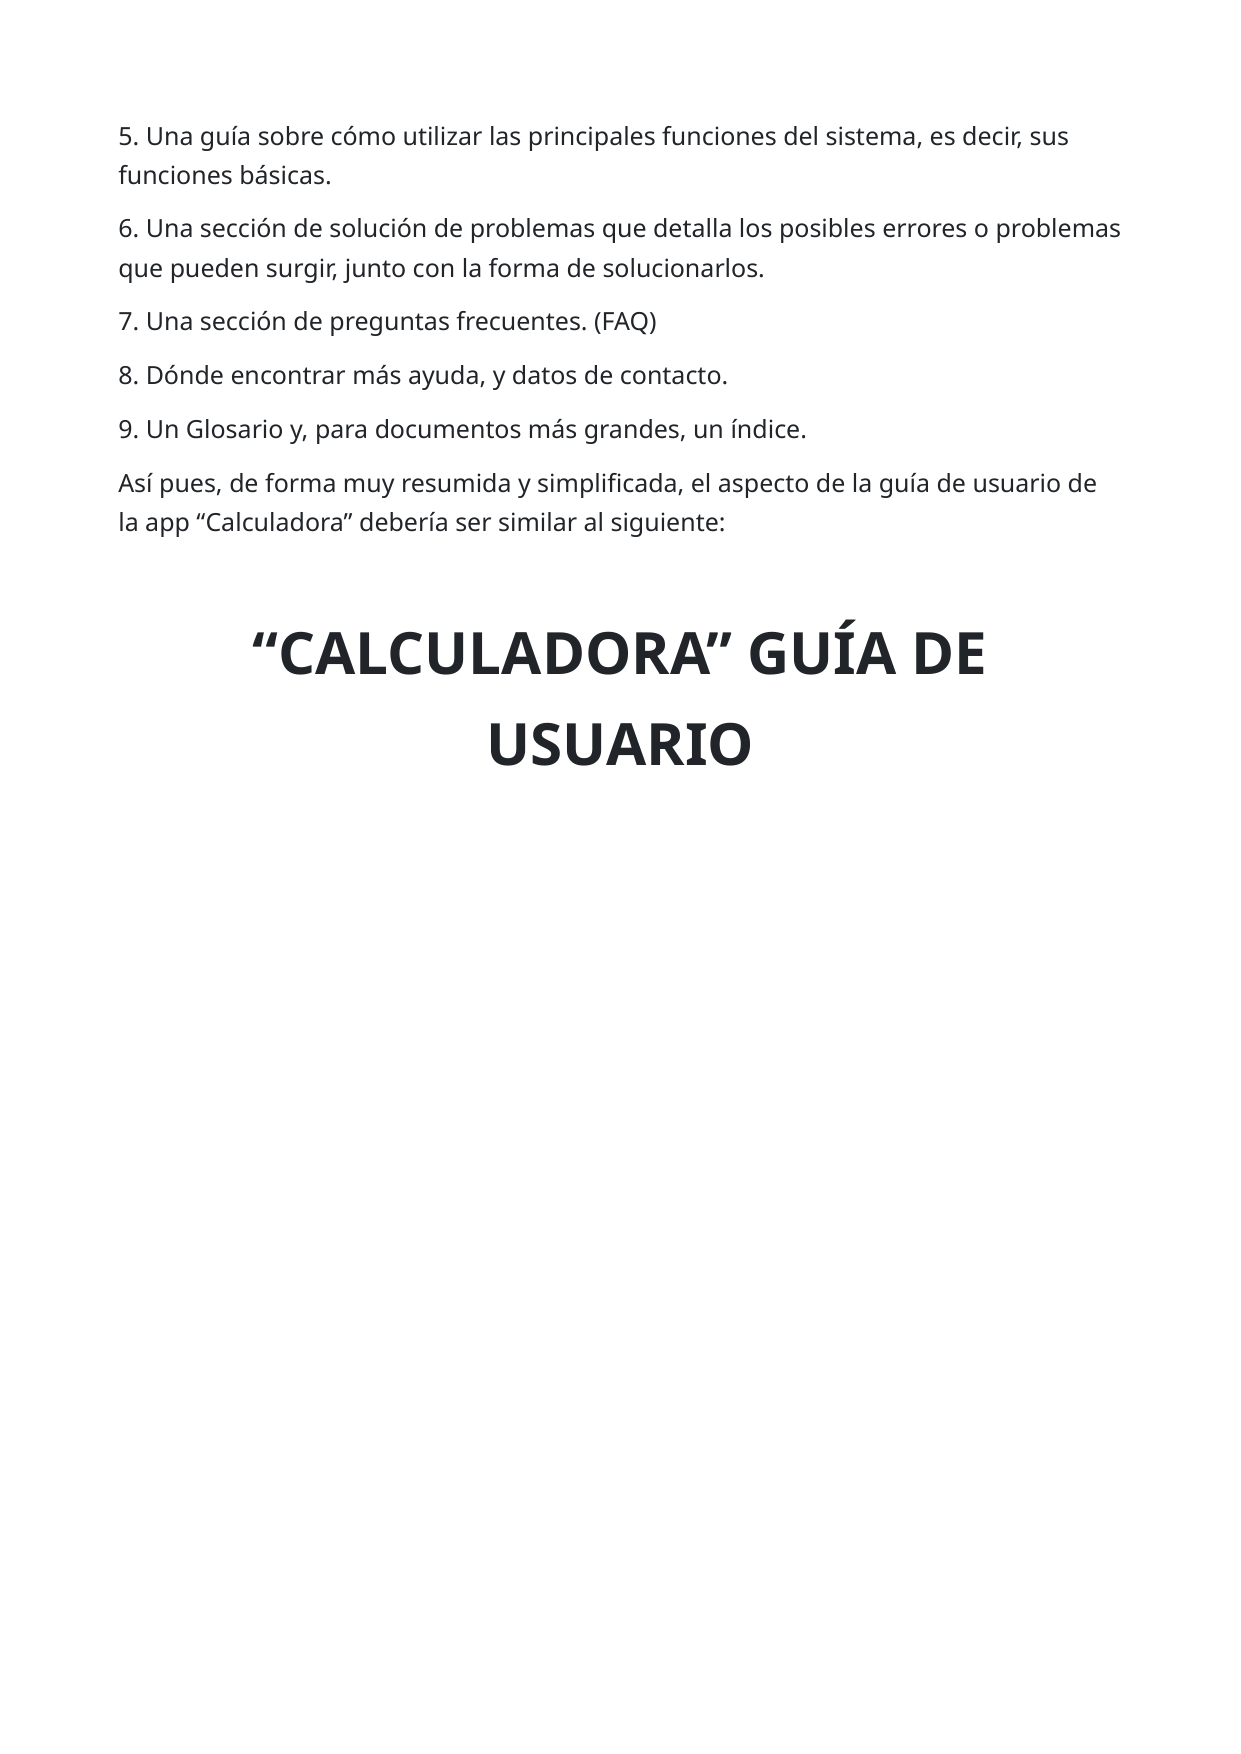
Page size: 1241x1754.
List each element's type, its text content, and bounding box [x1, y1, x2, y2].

text 9. Un Glosario y, para documentos más grandes, un índice. [118, 411, 1122, 446]
text 5. Una guía sobre cómo utilizar las principales funciones del sistema, es decir, sus funciones básicas. [118, 118, 1122, 191]
text Así pues, de forma muy resumida y simplificada, el aspecto de la guía de usuario de la app “Calculadora” debería ser similar al siguiente: [118, 465, 1122, 538]
text “CALCULADORA” GUÍA DE USUARIO [118, 612, 1122, 783]
text 8. Dónde encontrar más ayuda, y datos de contacto. [118, 358, 1122, 392]
text 7. Una sección de preguntas frecuentes. (FAQ) [118, 304, 1122, 338]
text 6. Una sección de solución de problemas que detalla los posibles errores o problemas que pueden surgir, junto con la forma de solucionarlos. [118, 211, 1122, 284]
